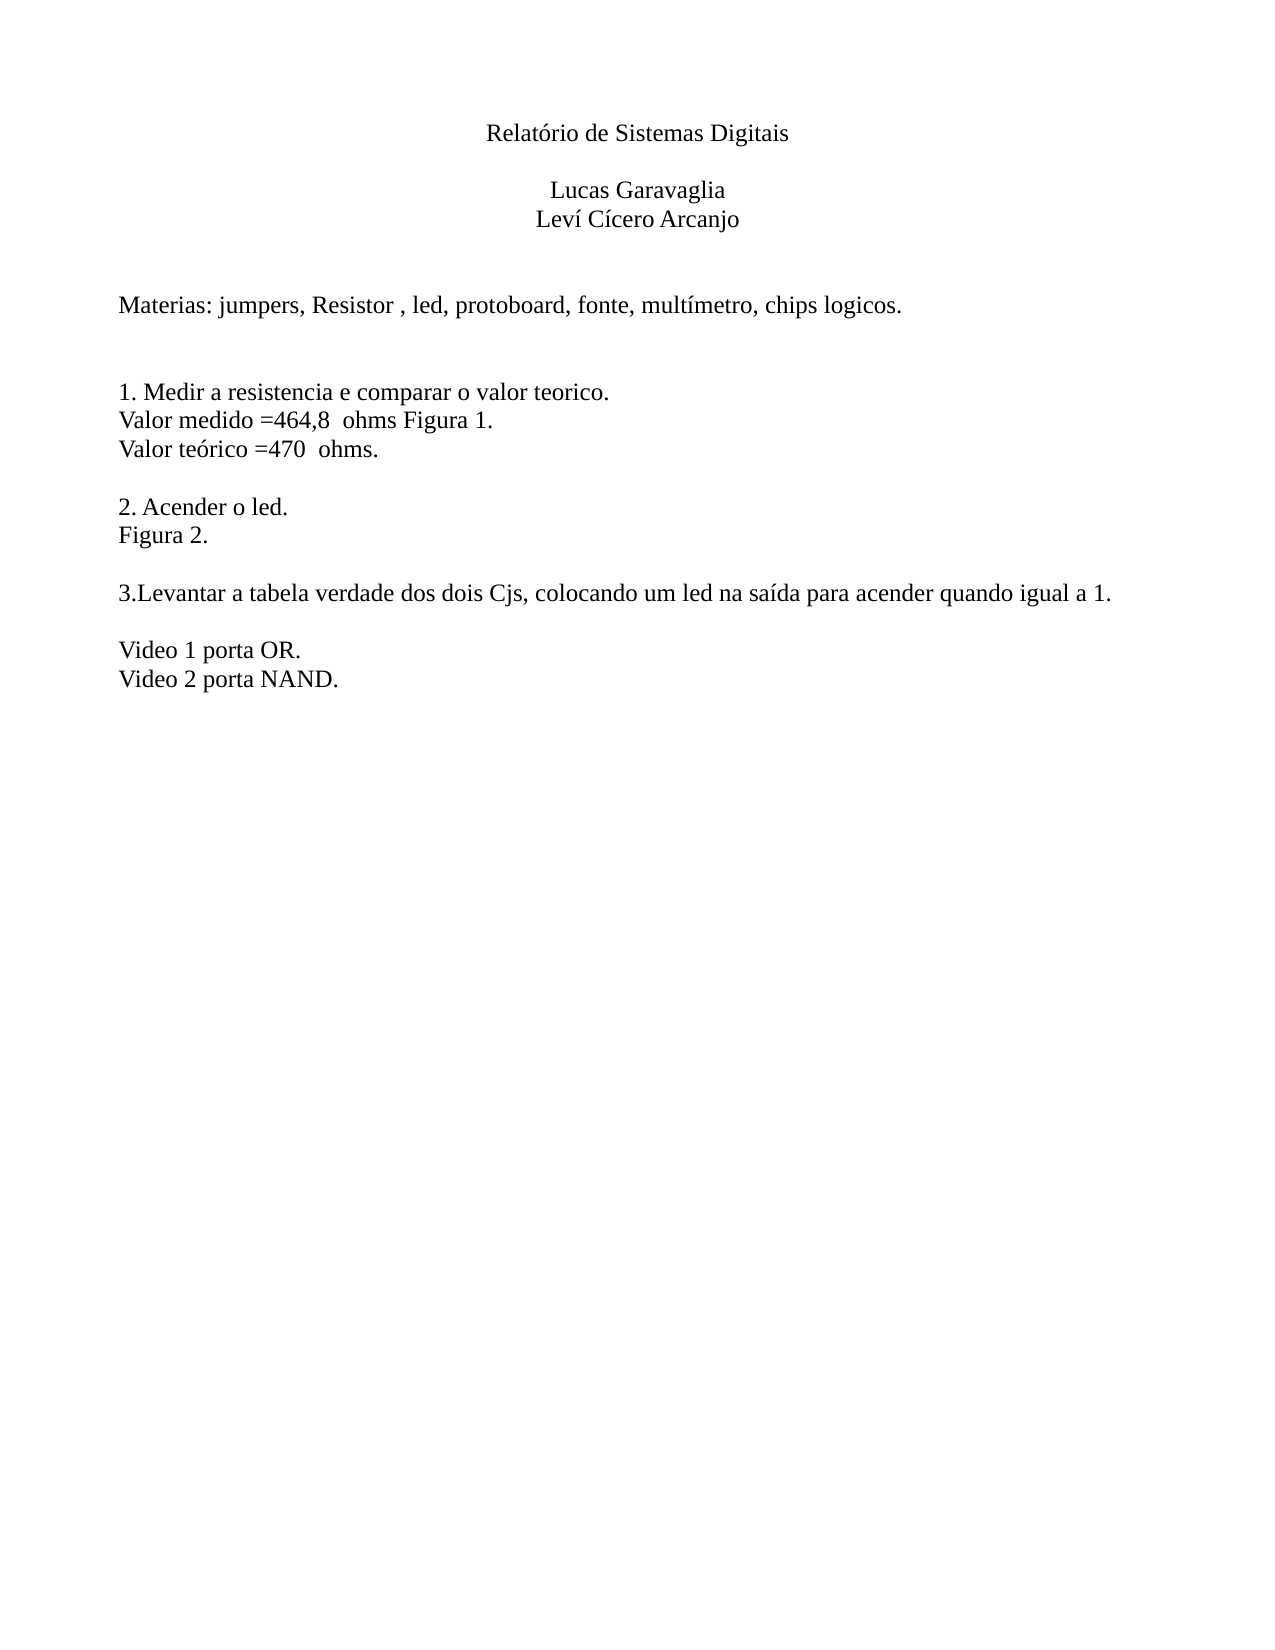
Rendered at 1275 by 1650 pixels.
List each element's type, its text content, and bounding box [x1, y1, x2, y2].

text Valor teórico =470 ohms. [118, 434, 1157, 463]
text Video 2 porta NAND. [118, 664, 1157, 693]
text Figura 2. [118, 521, 1157, 549]
text Lucas Garavaglia [118, 176, 1157, 204]
text Leví Cícero Arcanjo [118, 204, 1157, 233]
text Valor medido =464,8 ohms Figura 1. [118, 406, 1157, 434]
text Materias: jumpers, Resistor , led, protoboard, fonte, multímetro, chips logicos. [118, 291, 1157, 319]
text 2. Acender o led. [118, 492, 1157, 521]
text Video 1 porta OR. [118, 636, 1157, 664]
text Relatório de Sistemas Digitais [118, 118, 1157, 147]
text 3.Levantar a tabela verdade dos dois Cjs, colocando um led na saída para acender quando igual a 1. [118, 578, 1157, 607]
text 1. Medir a resistencia e comparar o valor teorico. [118, 377, 1157, 406]
